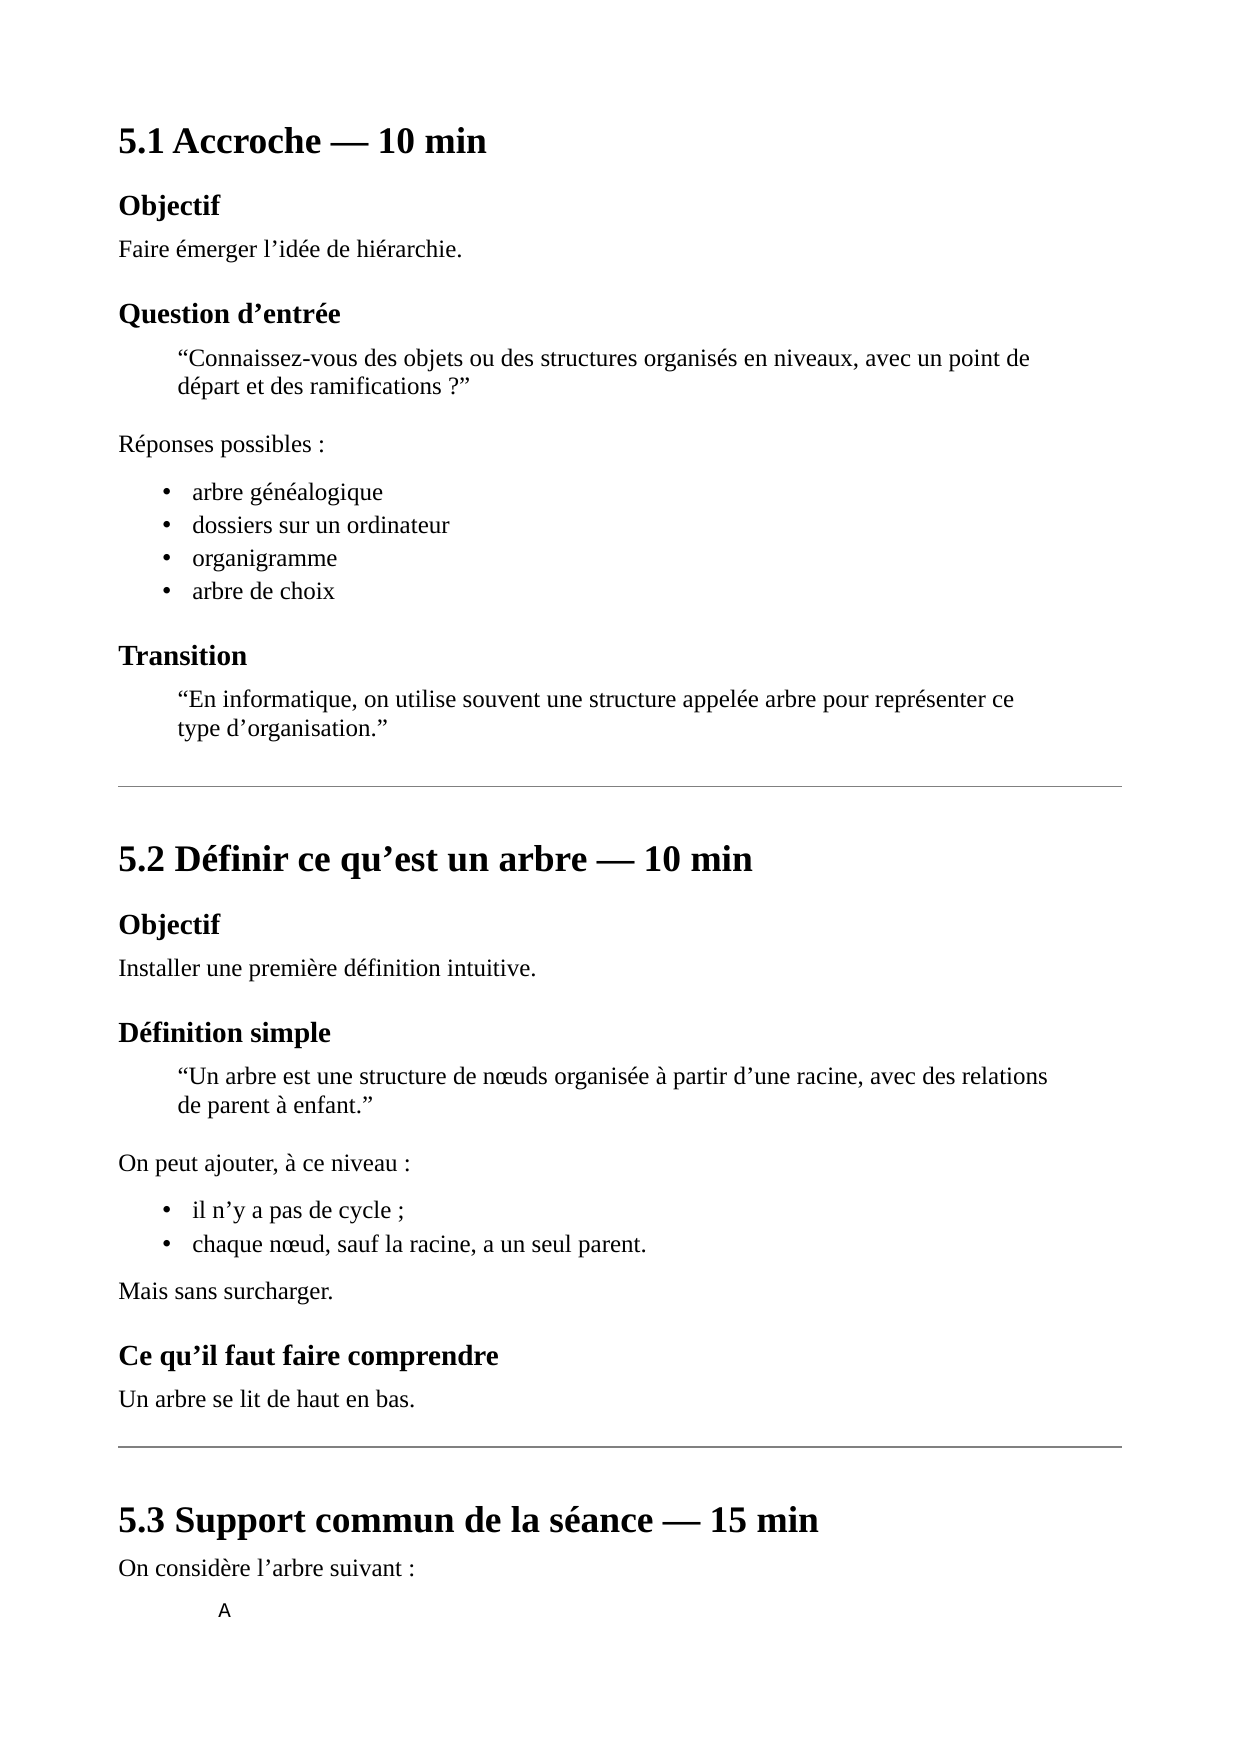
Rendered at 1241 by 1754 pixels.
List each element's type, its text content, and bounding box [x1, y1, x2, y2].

text Installer une première définition intuitive. [118, 953, 1122, 982]
text Mais sans surcharger. [118, 1276, 1122, 1305]
list chaque nœud, sauf la racine, a un seul parent. [162, 1229, 1122, 1257]
list organigramme [162, 543, 1122, 572]
subtitle 5.2 Définir ce qu’est un arbre — 10 min [118, 837, 1122, 880]
text “Connaissez-vous des objets ou des structures organisés en niveaux, avec un point de départ et des ramifications ?” [177, 343, 1063, 400]
text On peut ajouter, à ce niveau : [118, 1148, 1122, 1177]
text Un arbre se lit de haut en bas. [118, 1384, 1122, 1413]
subtitle Définition simple [118, 1015, 1122, 1048]
subtitle Ce qu’il faut faire comprendre [118, 1338, 1122, 1372]
subtitle Question d’entrée [118, 297, 1122, 330]
subtitle 5.3 Support commun de la séance — 15 min [118, 1497, 1122, 1540]
text “Un arbre est une structure de nœuds organisée à partir d’une racine, avec des relations de parent à enfant.” [177, 1061, 1063, 1118]
text “En informatique, on utilise souvent une structure appelée arbre pour représenter ce type d’organisation.” [177, 684, 1063, 742]
text Réponses possibles : [118, 429, 1122, 458]
text Faire émerger l’idée de hiérarchie. [118, 234, 1122, 263]
list il n’y a pas de cycle ; [162, 1196, 1122, 1224]
list arbre de choix [162, 576, 1122, 605]
list arbre généalogique [162, 477, 1122, 506]
list dossiers sur un ordinateur [162, 510, 1122, 539]
subtitle 5.1 Accroche — 10 min [118, 118, 1122, 161]
subtitle Objectif [118, 907, 1122, 940]
subtitle Objectif [118, 188, 1122, 222]
subtitle Transition [118, 638, 1122, 672]
text On considère l’arbre suivant : [118, 1553, 1122, 1582]
text A [118, 1600, 1122, 1624]
